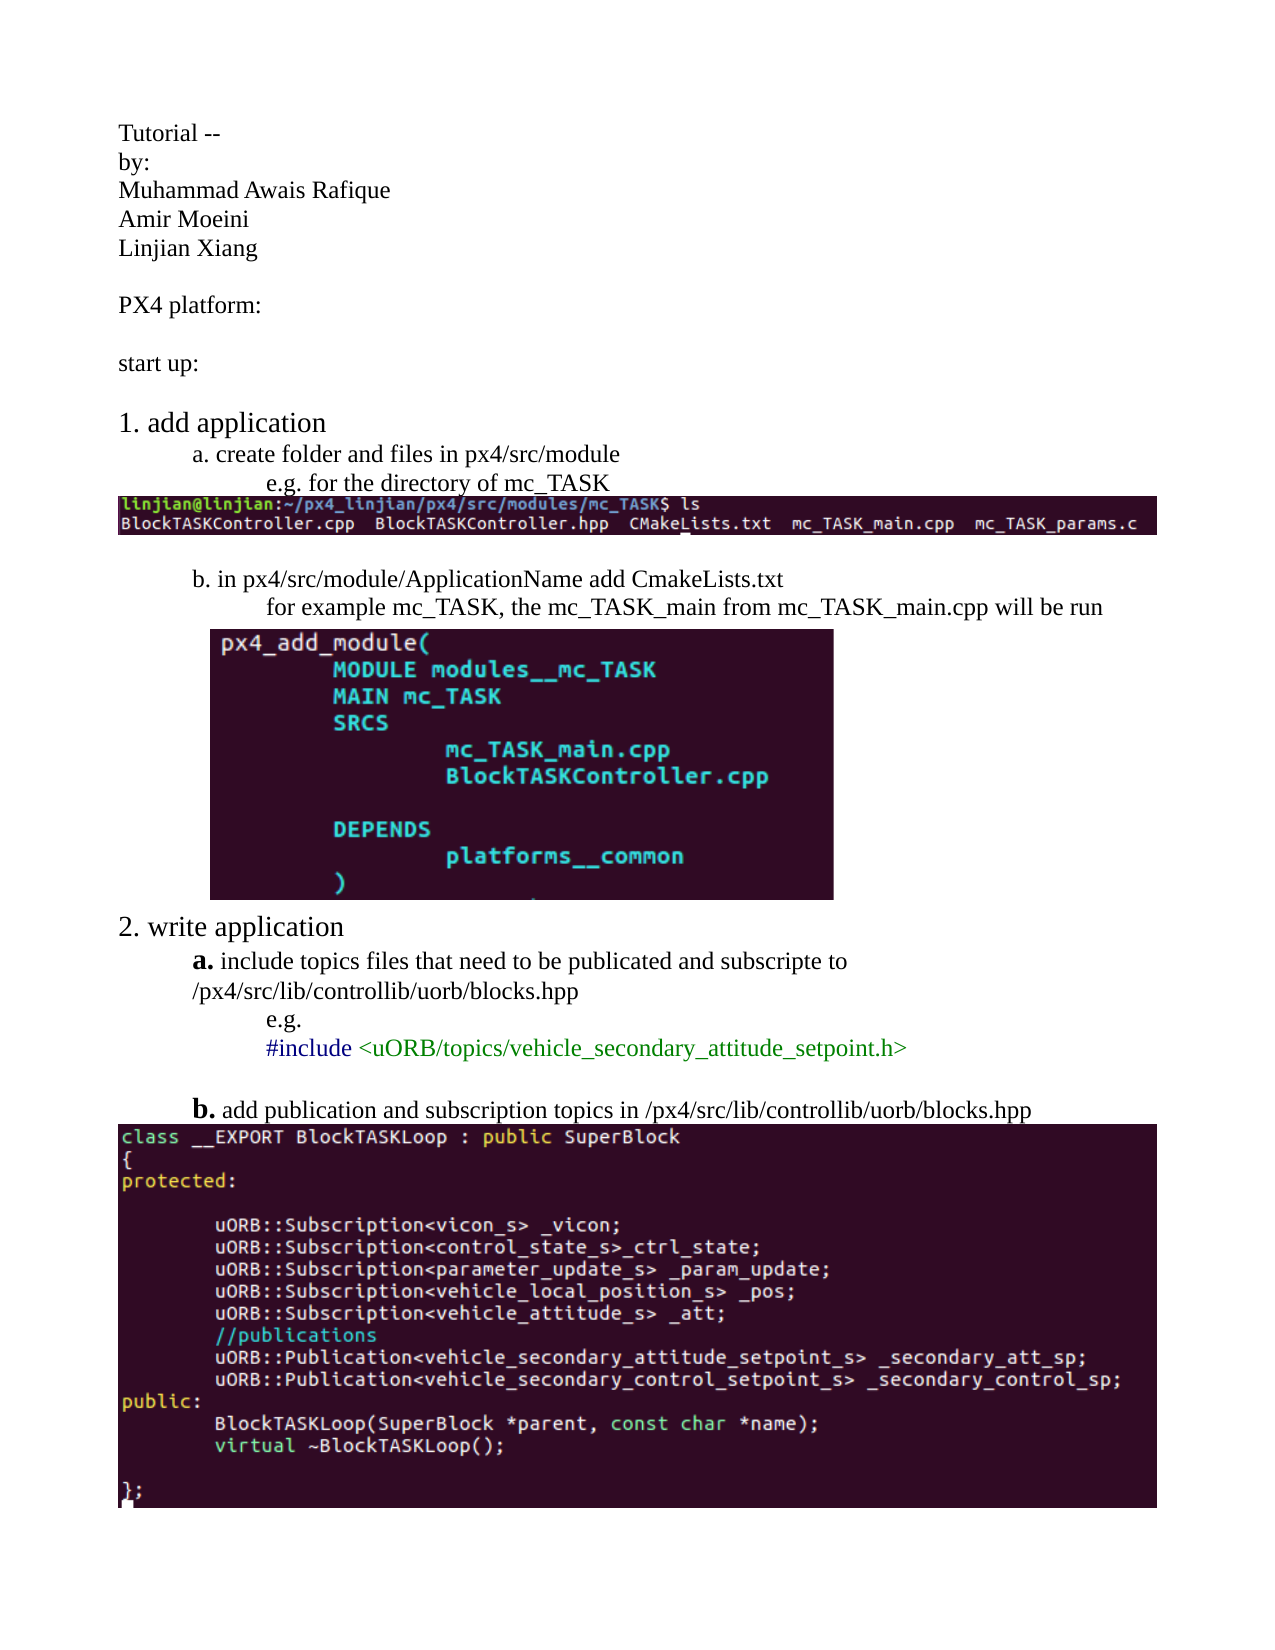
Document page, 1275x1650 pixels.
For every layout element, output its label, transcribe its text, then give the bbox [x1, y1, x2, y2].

text a. create folder and files in px4/src/module [118, 439, 1157, 468]
text 2. write application [118, 909, 1157, 942]
text b. in px4/src/module/ApplicationName add CmakeLists.txt [118, 564, 1157, 592]
text Muhammad Awais Rafique [118, 176, 1157, 204]
text e.g. for the directory of mc_TASK [118, 468, 1157, 496]
text start up: [118, 348, 1157, 377]
text PX4 platform: [118, 291, 1157, 319]
picture [118, 496, 1157, 535]
text Tutorial -- [118, 118, 1157, 147]
text for example mc_TASK, the mc_TASK_main from mc_TASK_main.cpp will be run [118, 592, 1157, 621]
text #include <uORB/topics/vehicle_secondary_attitude_setpoint.h> [118, 1033, 1157, 1062]
text by: [118, 147, 1157, 176]
text Linjian Xiang [118, 233, 1157, 262]
picture [210, 629, 834, 900]
picture [118, 1124, 1157, 1508]
text Amir Moeini [118, 204, 1157, 233]
text e.g. [118, 1004, 1157, 1033]
text a. include topics files that need to be publicated and subscripte to /px4/src/lib/controllib/uorb/blocks.hpp [118, 942, 1157, 1004]
text b. add publication and subscription topics in /px4/src/lib/controllib/uorb/blocks.hpp [118, 1091, 1157, 1124]
text 1. add application [118, 406, 1157, 439]
